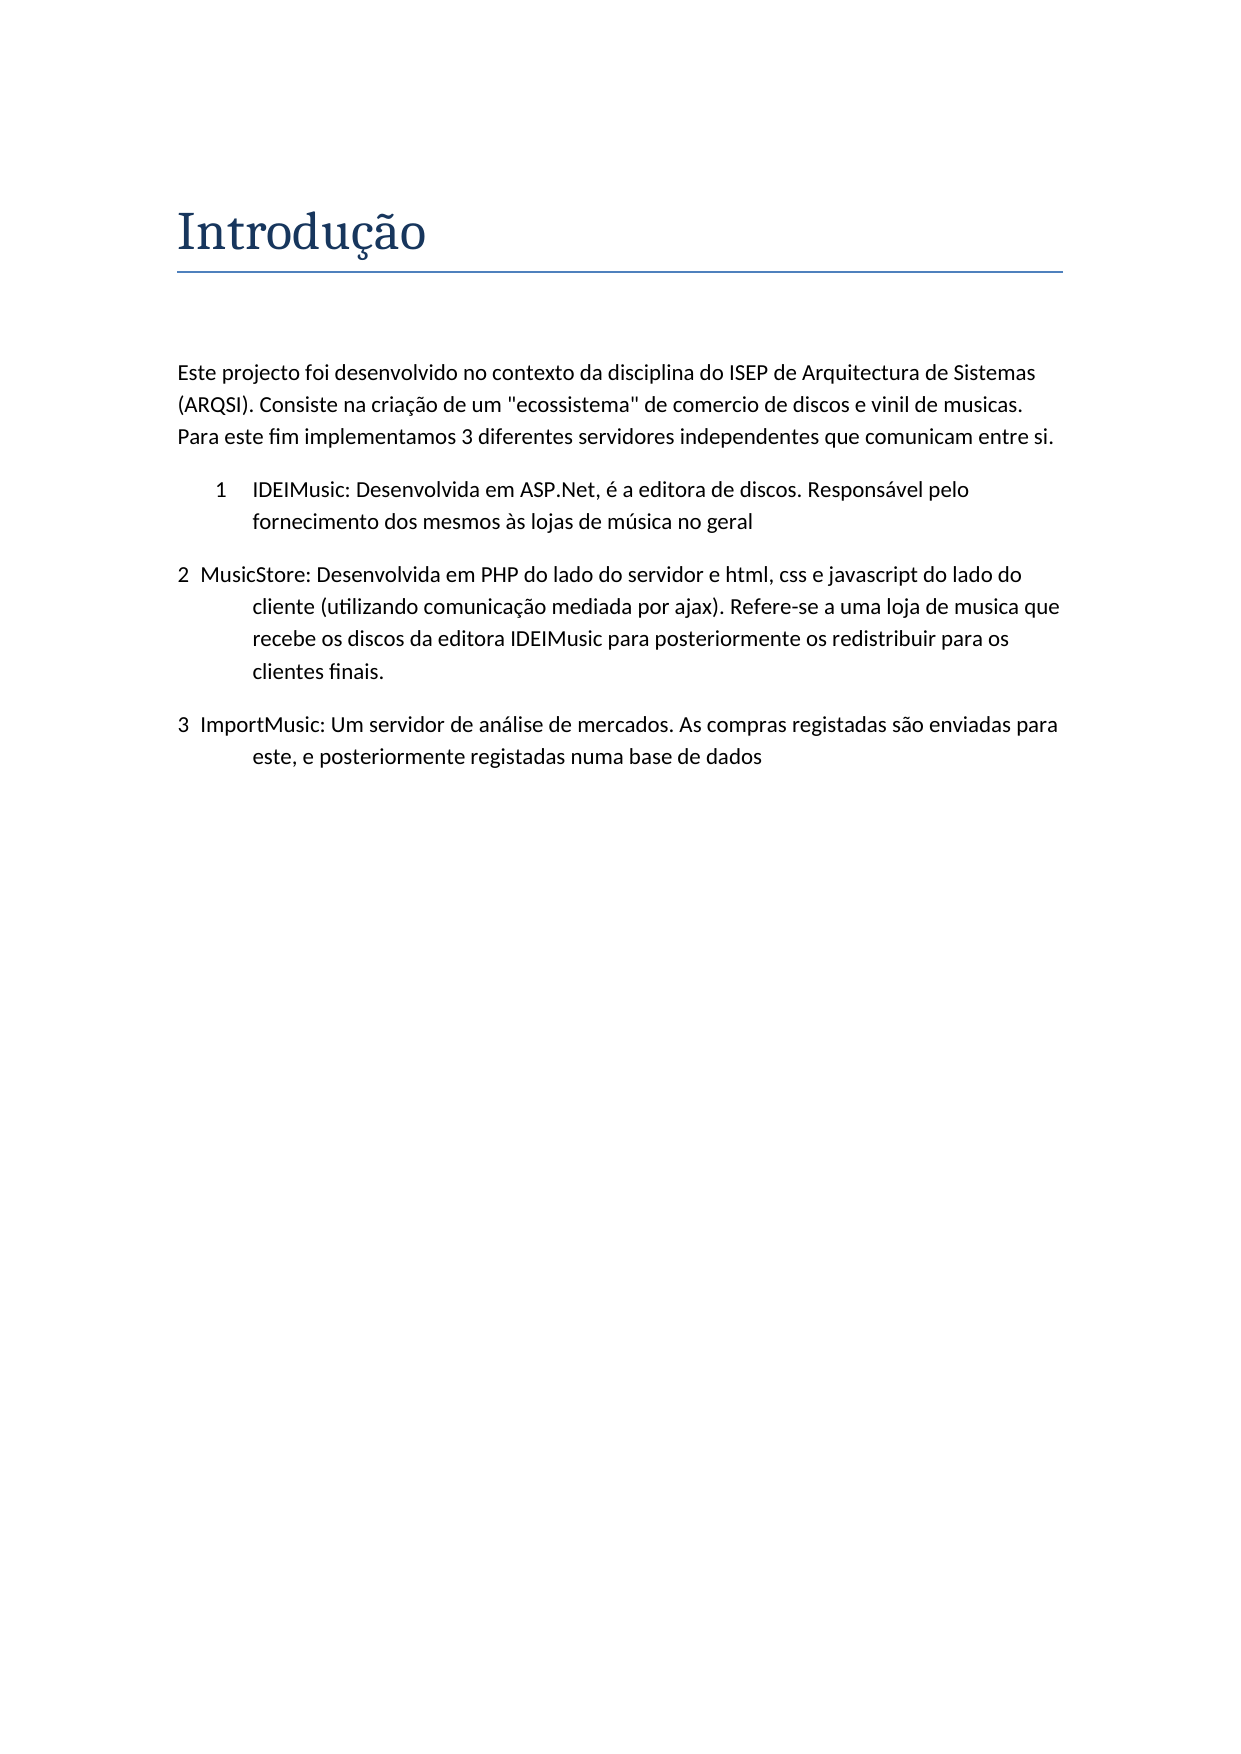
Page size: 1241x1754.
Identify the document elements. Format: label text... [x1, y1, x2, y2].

subtitle Introdução [177, 201, 1063, 271]
list ImportMusic: Um servidor de análise de mercados. As compras registadas são enviadas para este, e posteriormente registadas numa base de dados [177, 710, 1063, 770]
list MusicStore: Desenvolvida em PHP do lado do servidor e html, css e javascript do lado do cliente (utilizando comunicação mediada por ajax). Refere-se a uma loja de musica que recebe os discos da editora IDEIMusic para posteriormente os redistribuir para os clientes finais. [177, 560, 1063, 685]
text Este projecto foi desenvolvido no contexto da disciplina do ISEP de Arquitectura de Sistemas (ARQSI). Consiste na criação de um "ecossistema" de comercio de discos e vinil de musicas. Para este fim implementamos 3 diferentes servidores independentes que comunicam entre si. [177, 358, 1063, 450]
list IDEIMusic: Desenvolvida em ASP.Net, é a editora de discos. Responsável pelo fornecimento dos mesmos às lojas de música no geral [215, 475, 1063, 535]
